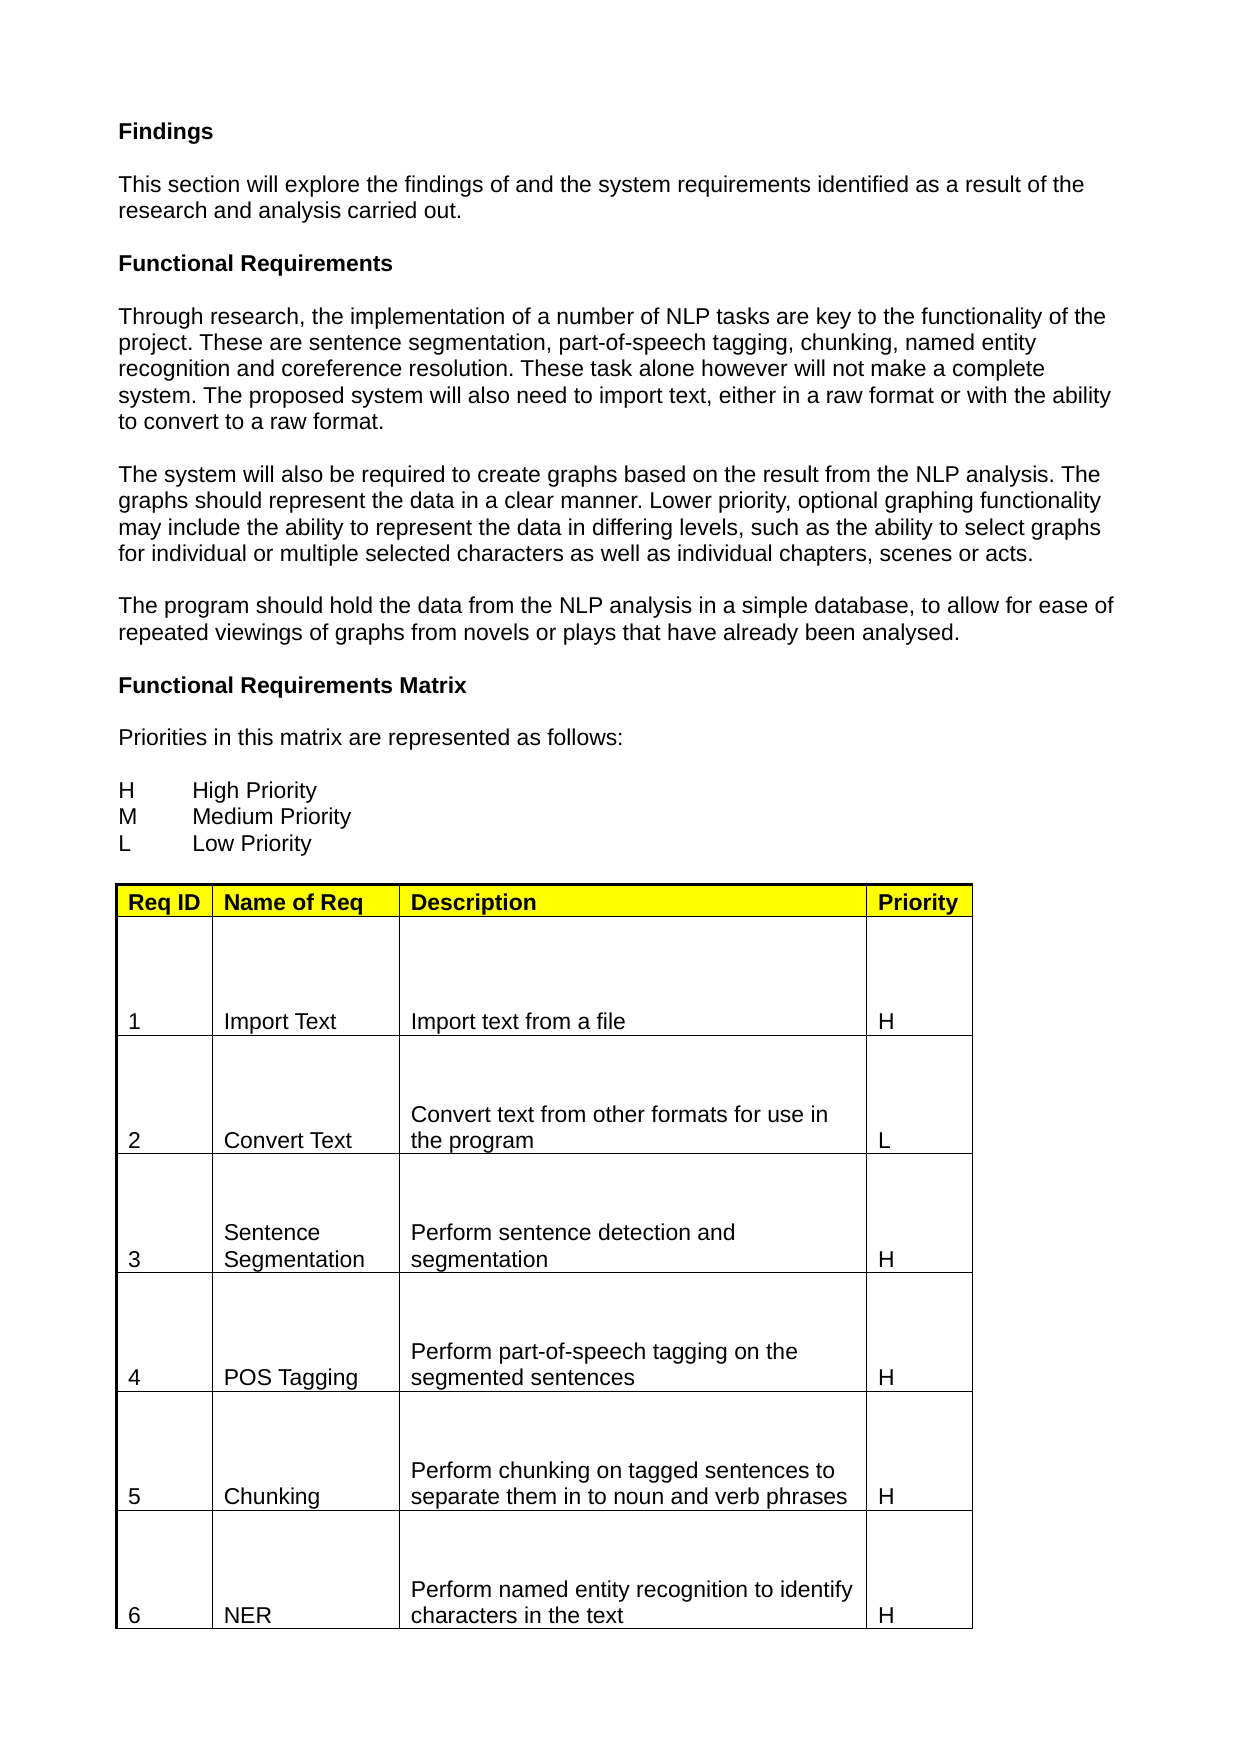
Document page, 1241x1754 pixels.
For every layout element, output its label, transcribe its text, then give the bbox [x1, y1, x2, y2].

table_cell Perform sentence detection and segmentation [400, 1154, 866, 1272]
table_cell H [867, 1392, 972, 1509]
table_cell H [867, 917, 972, 1034]
table_cell POS Tagging [213, 1273, 399, 1391]
table_cell Perform chunking on tagged sentences to separate them in to noun and verb phrases [400, 1392, 866, 1509]
text This section will explore the findings of and the system requirements identified as a result of the research and analysis carried out. [118, 171, 1122, 223]
table_cell L [867, 1036, 972, 1153]
text Through research, the implementation of a number of NLP tasks are key to the functionality of the project. These are sentence segmentation, part-of-speech tagging, chunking, named entity recognition and coreference resolution. These task alone however will not make a complete system. The proposed system will also need to import text, either in a raw format or with the ability to convert to a raw format. [118, 303, 1122, 434]
text Functional Requirements [118, 250, 1122, 276]
table_cell Sentence Segmentation [213, 1154, 399, 1272]
table_header Name of Req [213, 886, 399, 916]
table_cell 1 [118, 917, 212, 1034]
table_cell NER [213, 1511, 399, 1628]
text Findings [118, 118, 1122, 144]
text L Low Priority [118, 830, 1122, 856]
table_cell 4 [118, 1273, 212, 1391]
table_cell H [867, 1511, 972, 1628]
table_cell Perform part-of-speech tagging on the segmented sentences [400, 1273, 866, 1391]
table_cell 2 [118, 1036, 212, 1153]
table_cell Convert text from other formats for use in the program [400, 1036, 866, 1153]
table_cell Import text from a file [400, 917, 866, 1034]
table_cell Import Text [213, 917, 399, 1034]
table_header Priority [867, 886, 972, 916]
text The program should hold the data from the NLP analysis in a simple database, to allow for ease of repeated viewings of graphs from novels or plays that have already been analysed. [118, 592, 1122, 645]
table_cell 3 [118, 1154, 212, 1272]
table_cell Chunking [213, 1392, 399, 1509]
text M Medium Priority [118, 803, 1122, 830]
text The system will also be required to create graphs based on the result from the NLP analysis. The graphs should represent the data in a clear manner. Lower priority, optional graphing functionality may include the ability to represent the data in differing levels, such as the ability to select graphs for individual or multiple selected characters as well as individual chapters, scenes or acts. [118, 461, 1122, 566]
table_cell 6 [118, 1511, 212, 1628]
table_header Req ID [118, 886, 212, 916]
text Priorities in this matrix are represented as follows: [118, 724, 1122, 751]
table_cell H [867, 1154, 972, 1272]
table_cell 5 [118, 1392, 212, 1509]
text H High Priority [118, 777, 1122, 803]
text Functional Requirements Matrix [118, 672, 1122, 698]
table_header Description [400, 886, 866, 916]
table_cell H [867, 1273, 972, 1391]
table_cell Perform named entity recognition to identify characters in the text [400, 1511, 866, 1628]
table_cell Convert Text [213, 1036, 399, 1153]
